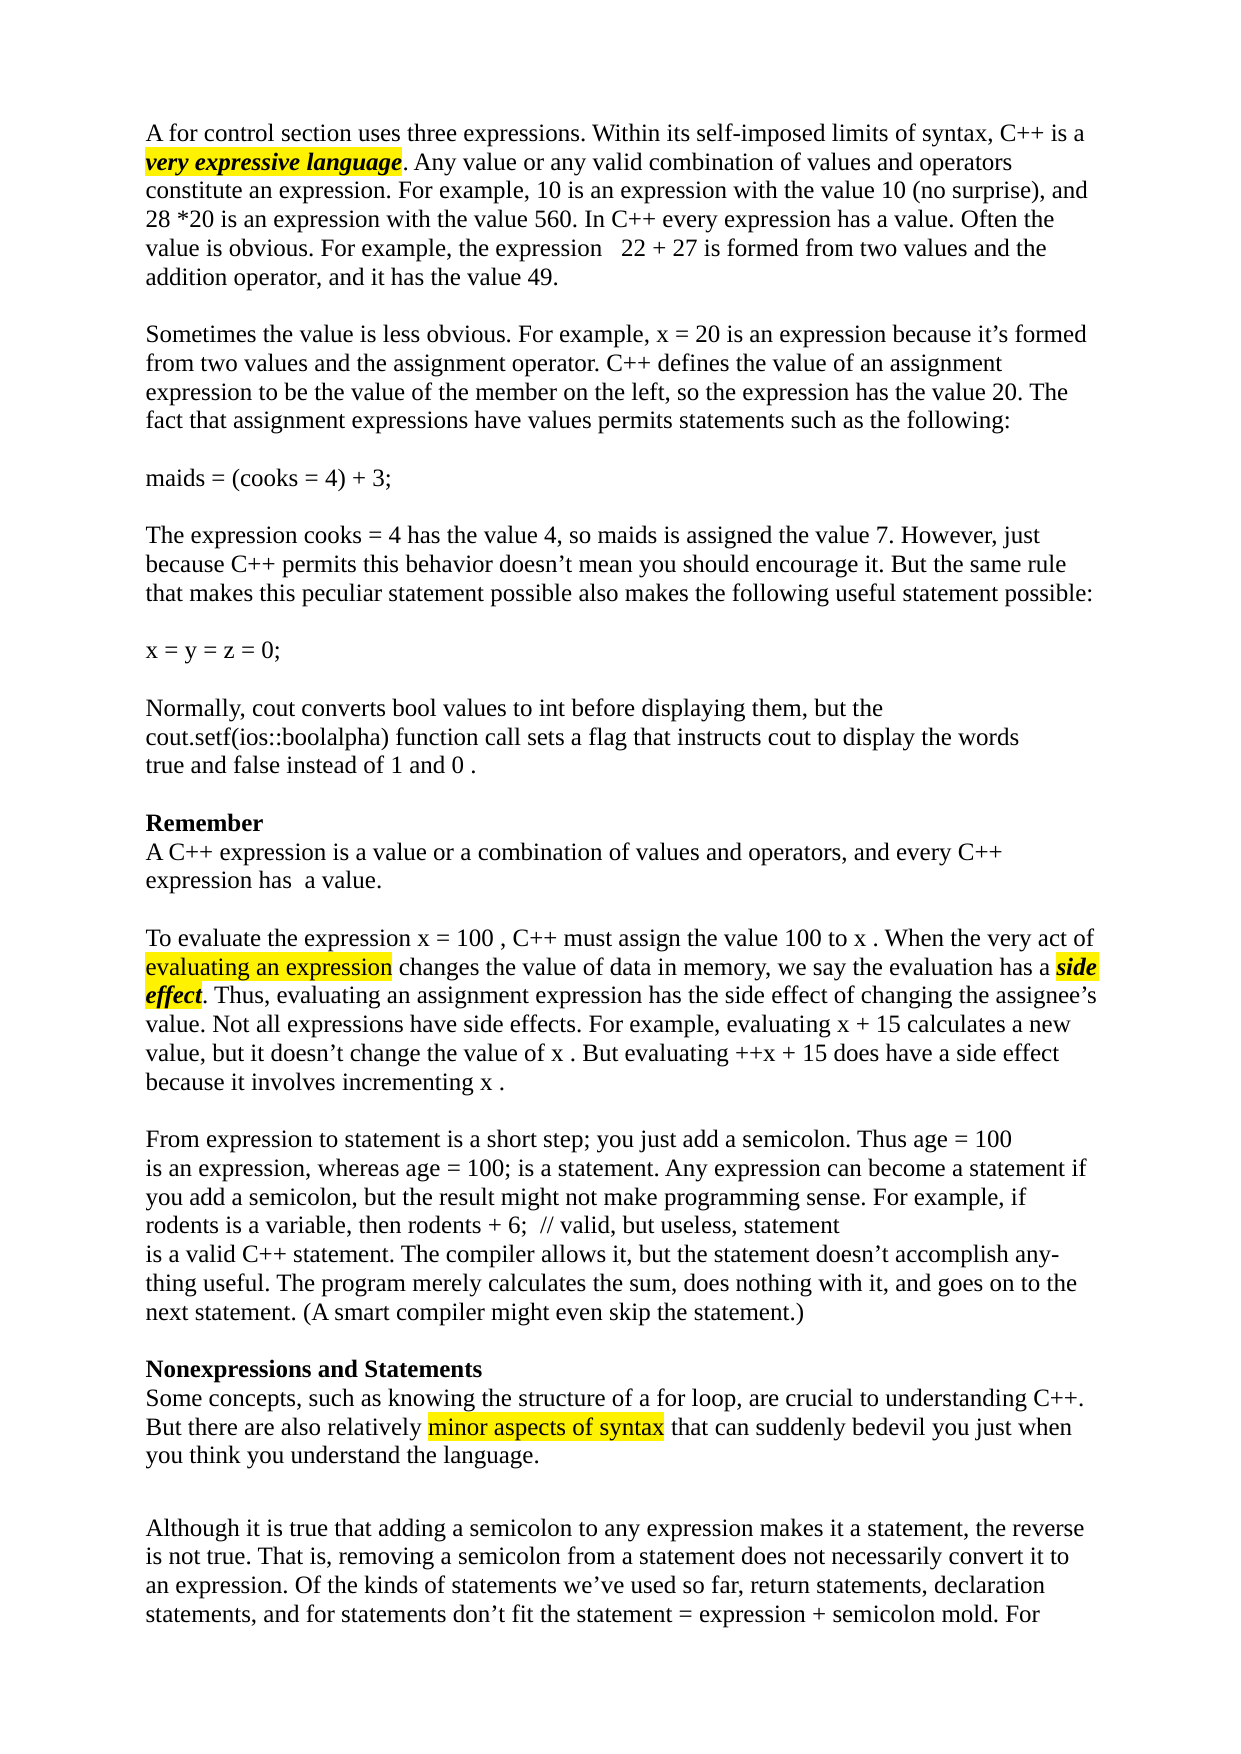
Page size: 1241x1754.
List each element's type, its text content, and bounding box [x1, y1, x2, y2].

text But there are also relatively minor aspects of syntax that can suddenly bedevil you just when [145, 1412, 1102, 1441]
text Nonexpressions and Statements [145, 1354, 1102, 1383]
text that makes this peculiar statement possible also makes the following useful statement possible: [145, 578, 1102, 607]
text is not true. That is, removing a semicolon from a statement does not necessarily convert it to [145, 1541, 1102, 1570]
text you think you understand the language. [145, 1441, 1102, 1469]
text is a valid C++ statement. The compiler allows it, but the statement doesn’t accomplish any- [145, 1239, 1102, 1268]
text Remember [145, 808, 1102, 837]
text The expression cooks = 4 has the value 4, so maids is assigned the value 7. However, just because C++ permits this behavior doesn’t mean you should encourage it. But the same rule [145, 521, 1102, 578]
text is an expression, whereas age = 100; is a statement. Any expression can become a statement if you add a semicolon, but the result might not make programming sense. For example, if rodents is a variable, then rodents + 6; // valid, but useless, statement [145, 1153, 1102, 1239]
text Sometimes the value is less obvious. For example, x = 20 is an expression because it’s formed from two values and the assignment operator. C++ defines the value of an assignment expression to be the value of the member on the left, so the expression has the value 20. The fact that assignment expressions have values permits statements such as the following: [145, 319, 1102, 434]
text x = y = z = 0; [145, 636, 1102, 664]
text effect. Thus, evaluating an assignment expression has the side effect of changing the assignee’s [145, 981, 1102, 1009]
text statements, and for statements don’t fit the statement = expression + semicolon mold. For [145, 1599, 1102, 1628]
text Some concepts, such as knowing the structure of a for loop, are crucial to understanding C++. [145, 1383, 1102, 1412]
text From expression to statement is a short step; you just add a semicolon. Thus age = 100 [145, 1124, 1102, 1153]
text an expression. Of the kinds of statements we’ve used so far, return statements, declaration [145, 1570, 1102, 1599]
text evaluating an expression changes the value of data in memory, we say the evaluation has a side [145, 952, 1102, 981]
text A C++ expression is a value or a combination of values and operators, and every C++ expression has a value. [145, 837, 1102, 894]
text very expressive language. Any value or any valid combination of values and operators constitute an expression. For example, 10 is an expression with the value 10 (no surprise), and 28 *20 is an expression with the value 560. In C++ every expression has a value. Often the value is obvious. For example, the expression 22 + 27 is formed from two values and the addition operator, and it has the value 49. [145, 147, 1102, 291]
text Although it is true that adding a semicolon to any expression makes it a statement, the reverse [145, 1513, 1102, 1541]
text Normally, cout converts bool values to int before displaying them, but the cout.setf(ios::boolalpha) function call sets a flag that instructs cout to display the words [145, 693, 1102, 751]
text true and false instead of 1 and 0 . [145, 751, 1102, 779]
text value. Not all expressions have side effects. For example, evaluating x + 15 calculates a new value, but it doesn’t change the value of x . But evaluating ++x + 15 does have a side effect because it involves incrementing x . [145, 1009, 1102, 1096]
text A for control section uses three expressions. Within its self-imposed limits of syntax, C++ is a [145, 118, 1102, 147]
text maids = (cooks = 4) + 3; [145, 463, 1102, 492]
text To evaluate the expression x = 100 , C++ must assign the value 100 to x . When the very act of [145, 923, 1102, 952]
text thing useful. The program merely calculates the sum, does nothing with it, and goes on to the [145, 1268, 1102, 1297]
text next statement. (A smart compiler might even skip the statement.) [145, 1297, 1102, 1326]
